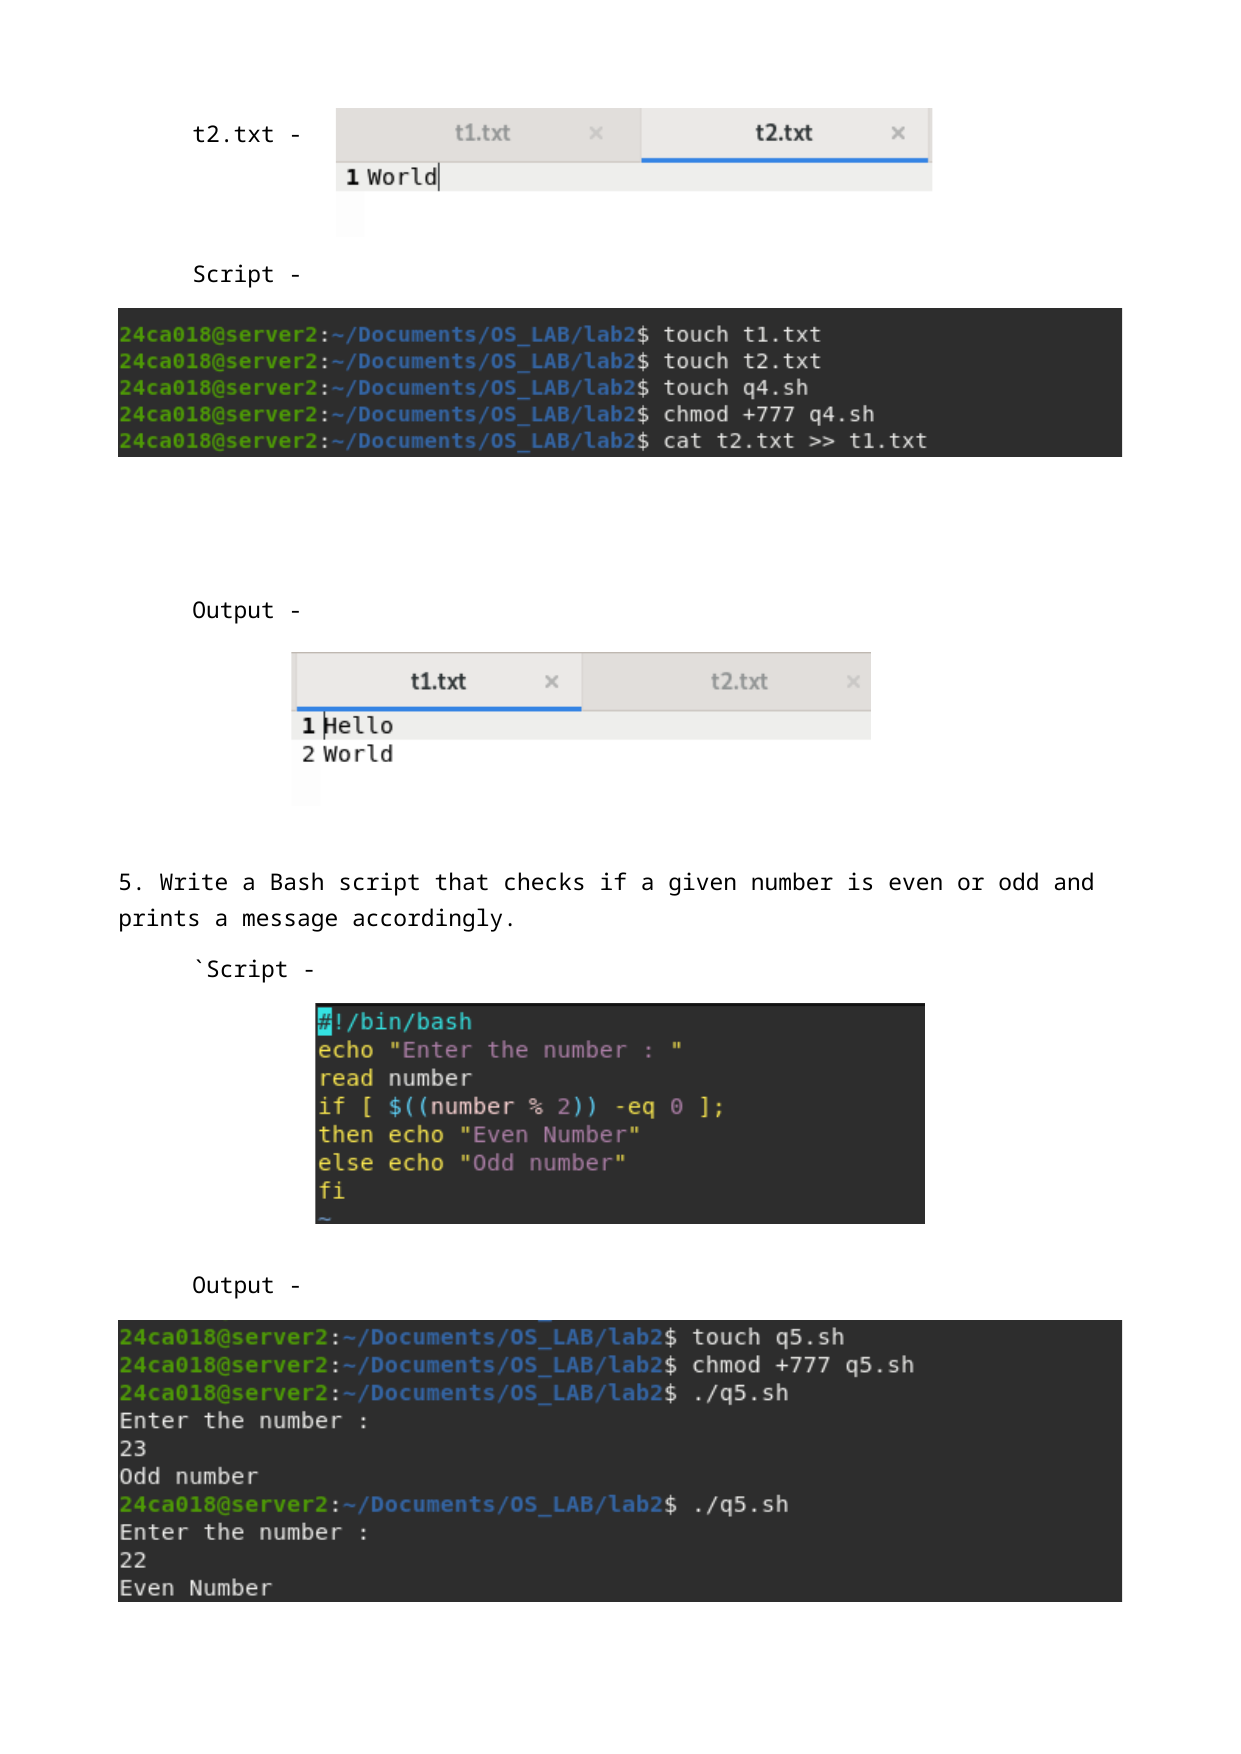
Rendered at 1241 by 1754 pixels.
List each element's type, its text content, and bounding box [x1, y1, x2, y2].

picture [118, 1320, 1123, 1602]
picture [291, 652, 871, 806]
picture [335, 108, 933, 237]
text [933, 118, 1122, 149]
picture [315, 1003, 925, 1224]
picture [118, 308, 1123, 457]
text t2.txt - [118, 118, 335, 149]
text Output - [118, 1269, 1122, 1301]
text `Script - [118, 953, 1122, 984]
text Output - [118, 594, 1122, 625]
text Script - [118, 257, 1122, 289]
text 5. Write a Bash script that checks if a given number is even or odd and prints a message accordingly. [118, 866, 1122, 933]
